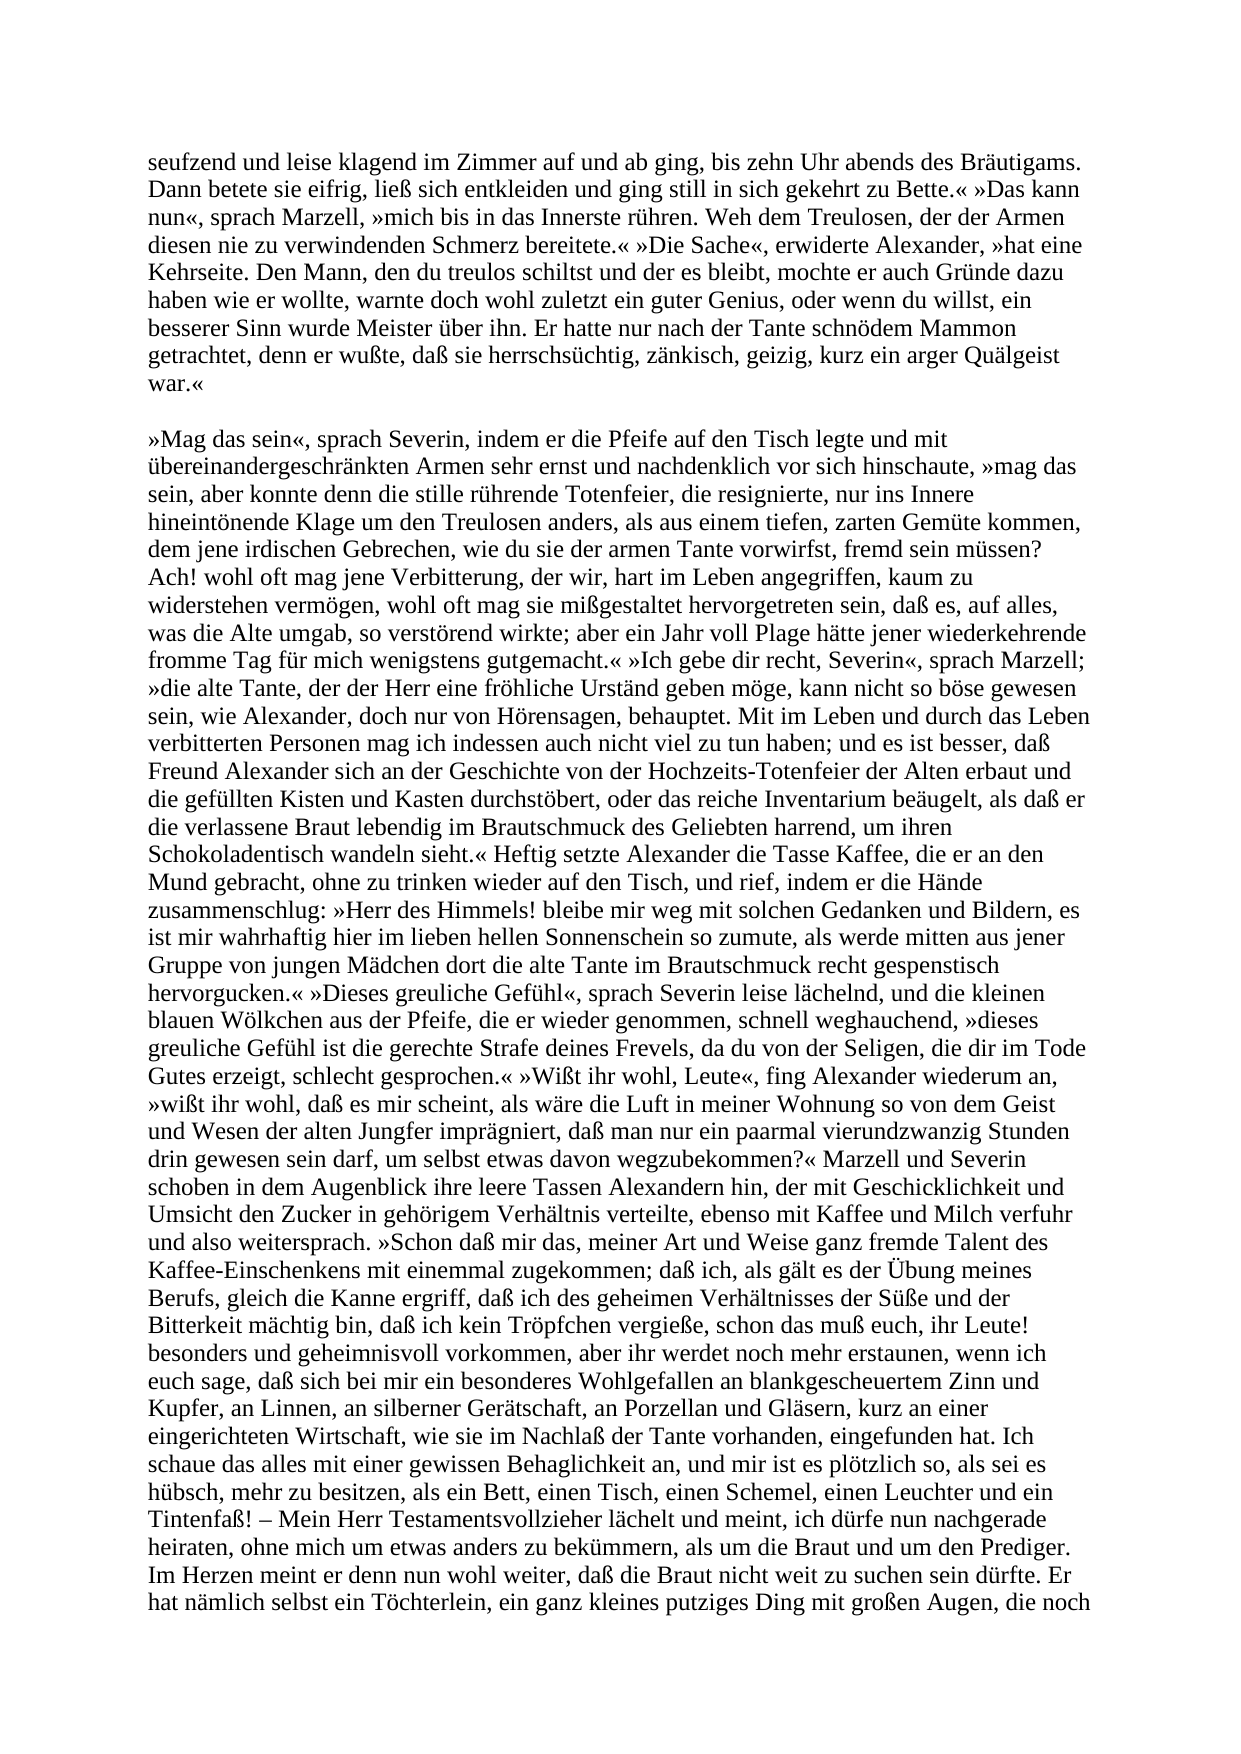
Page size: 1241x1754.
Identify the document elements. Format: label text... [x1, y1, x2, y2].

text »Mag das sein«, sprach Severin, indem er die Pfeife auf den Tisch legte und mit übereinandergeschränkten Armen sehr ernst und nachdenklich vor sich hinschaute, »mag das sein, aber konnte denn die stille rührende Totenfeier, die resignierte, nur ins Innere hineintönende Klage um den Treulosen anders, als aus einem tiefen, zarten Gemüte kommen, dem jene irdischen Gebrechen, wie du sie der armen Tante vorwirfst, fremd sein müssen? Ach! wohl oft mag jene Verbitterung, der wir, hart im Leben angegriffen, kaum zu widerstehen vermögen, wohl oft mag sie mißgestaltet hervorgetreten sein, daß es, auf alles, was die Alte umgab, so verstörend wirkte; aber ein Jahr voll Plage hätte jener wiederkehrende fromme Tag für mich wenigstens gutgemacht.« »Ich gebe dir recht, Severin«, sprach Marzell; »die alte Tante, der der Herr eine fröhliche Urständ geben möge, kann nicht so böse gewesen sein, wie Alexander, doch nur von Hörensagen, behauptet. Mit im Leben und durch das Leben verbitterten Personen mag ich indessen auch nicht viel zu tun haben; und es ist besser, daß Freund Alexander sich an der Geschichte von der Hochzeits-Totenfeier der Alten erbaut und die gefüllten Kisten und Kasten durchstöbert, oder das reiche Inventarium beäugelt, als daß er die verlassene Braut lebendig im Brautschmuck des Geliebten harrend, um ihren Schokoladentisch wandeln sieht.« Heftig setzte Alexander die Tasse Kaffee, die er an den Mund gebracht, ohne zu trinken wieder auf den Tisch, und rief, indem er die Hände zusammenschlug: »Herr des Himmels! bleibe mir weg mit solchen Gedanken und Bildern, es ist mir wahrhaftig hier im lieben hellen Sonnenschein so zumute, als werde mitten aus jener Gruppe von jungen Mädchen dort die alte Tante im Brautschmuck recht gespenstisch hervorgucken.« »Dieses greuliche Gefühl«, sprach Severin leise lächelnd, und die kleinen blauen Wölkchen aus der Pfeife, die er wieder genommen, schnell weghauchend, »dieses greuliche Gefühl ist die gerechte Strafe deines Frevels, da du von der Seligen, die dir im Tode Gutes erzeigt, schlecht gesprochen.« »Wißt ihr wohl, Leute«, fing Alexander wiederum an, »wißt ihr wohl, daß es mir scheint, als wäre die Luft in meiner Wohnung so von dem Geist und Wesen der alten Jungfer imprägniert, daß man nur ein paarmal vierundzwanzig Stunden drin gewesen sein darf, um selbst etwas davon wegzubekommen?« Marzell und Severin schoben in dem Augenblick ihre leere Tassen Alexandern hin, der mit Geschicklichkeit und Umsicht den Zucker in gehörigem Verhältnis verteilte, ebenso mit Kaffee und Milch verfuhr und also weitersprach. »Schon daß mir das, meiner Art und Weise ganz fremde Talent des Kaffee-Einschenkens mit einemmal zugekommen; daß ich, als gält es der Übung meines Berufs, gleich die Kanne ergriff, daß ich des geheimen Verhältnisses der Süße und der Bitterkeit mächtig bin, daß ich kein Tröpfchen vergieße, schon das muß euch, ihr Leute! besonders und geheimnisvoll vorkommen, aber ihr werdet noch mehr erstaunen, wenn ich euch sage, daß sich bei mir ein besonderes Wohlgefallen an blankgescheuertem Zinn und Kupfer, an Linnen, an silberner Gerätschaft, an Porzellan und Gläsern, kurz an einer eingerichteten Wirtschaft, wie sie im Nachlaß der Tante vorhanden, eingefunden hat. Ich schaue das alles mit einer gewissen Behaglichkeit an, und mir ist es plötzlich so, als sei es hübsch, mehr zu besitzen, als ein Bett, einen Tisch, einen Schemel, einen Leuchter und ein Tintenfaß! – Mein Herr Testamentsvollzieher lächelt und meint, ich dürfe nun nachgerade heiraten, ohne mich um etwas anders zu bekümmern, als um die Braut und um den Prediger. Im Herzen meint er denn nun wohl weiter, daß die Braut nicht weit zu suchen sein dürfte. Er hat nämlich selbst ein Töchterlein, ein ganz kleines putziges Ding mit großen Augen, die noch [148, 425, 1092, 1616]
text seufzend und leise klagend im Zimmer auf und ab ging, bis zehn Uhr abends des Bräutigams. Dann betete sie eifrig, ließ sich entkleiden und ging still in sich gekehrt zu Bette.« »Das kann nun«, sprach Marzell, »mich bis in das Innerste rühren. Weh dem Treulosen, der der Armen diesen nie zu verwindenden Schmerz bereitete.« »Die Sache«, erwiderte Alexander, »hat eine Kehrseite. Den Mann, den du treulos schiltst und der es bleibt, mochte er auch Gründe dazu haben wie er wollte, warnte doch wohl zuletzt ein guter Genius, oder wenn du willst, ein besserer Sinn wurde Meister über ihn. Er hatte nur nach der Tante schnödem Mammon getrachtet, denn er wußte, daß sie herrschsüchtig, zänkisch, geizig, kurz ein arger Quälgeist war.« [148, 148, 1092, 397]
